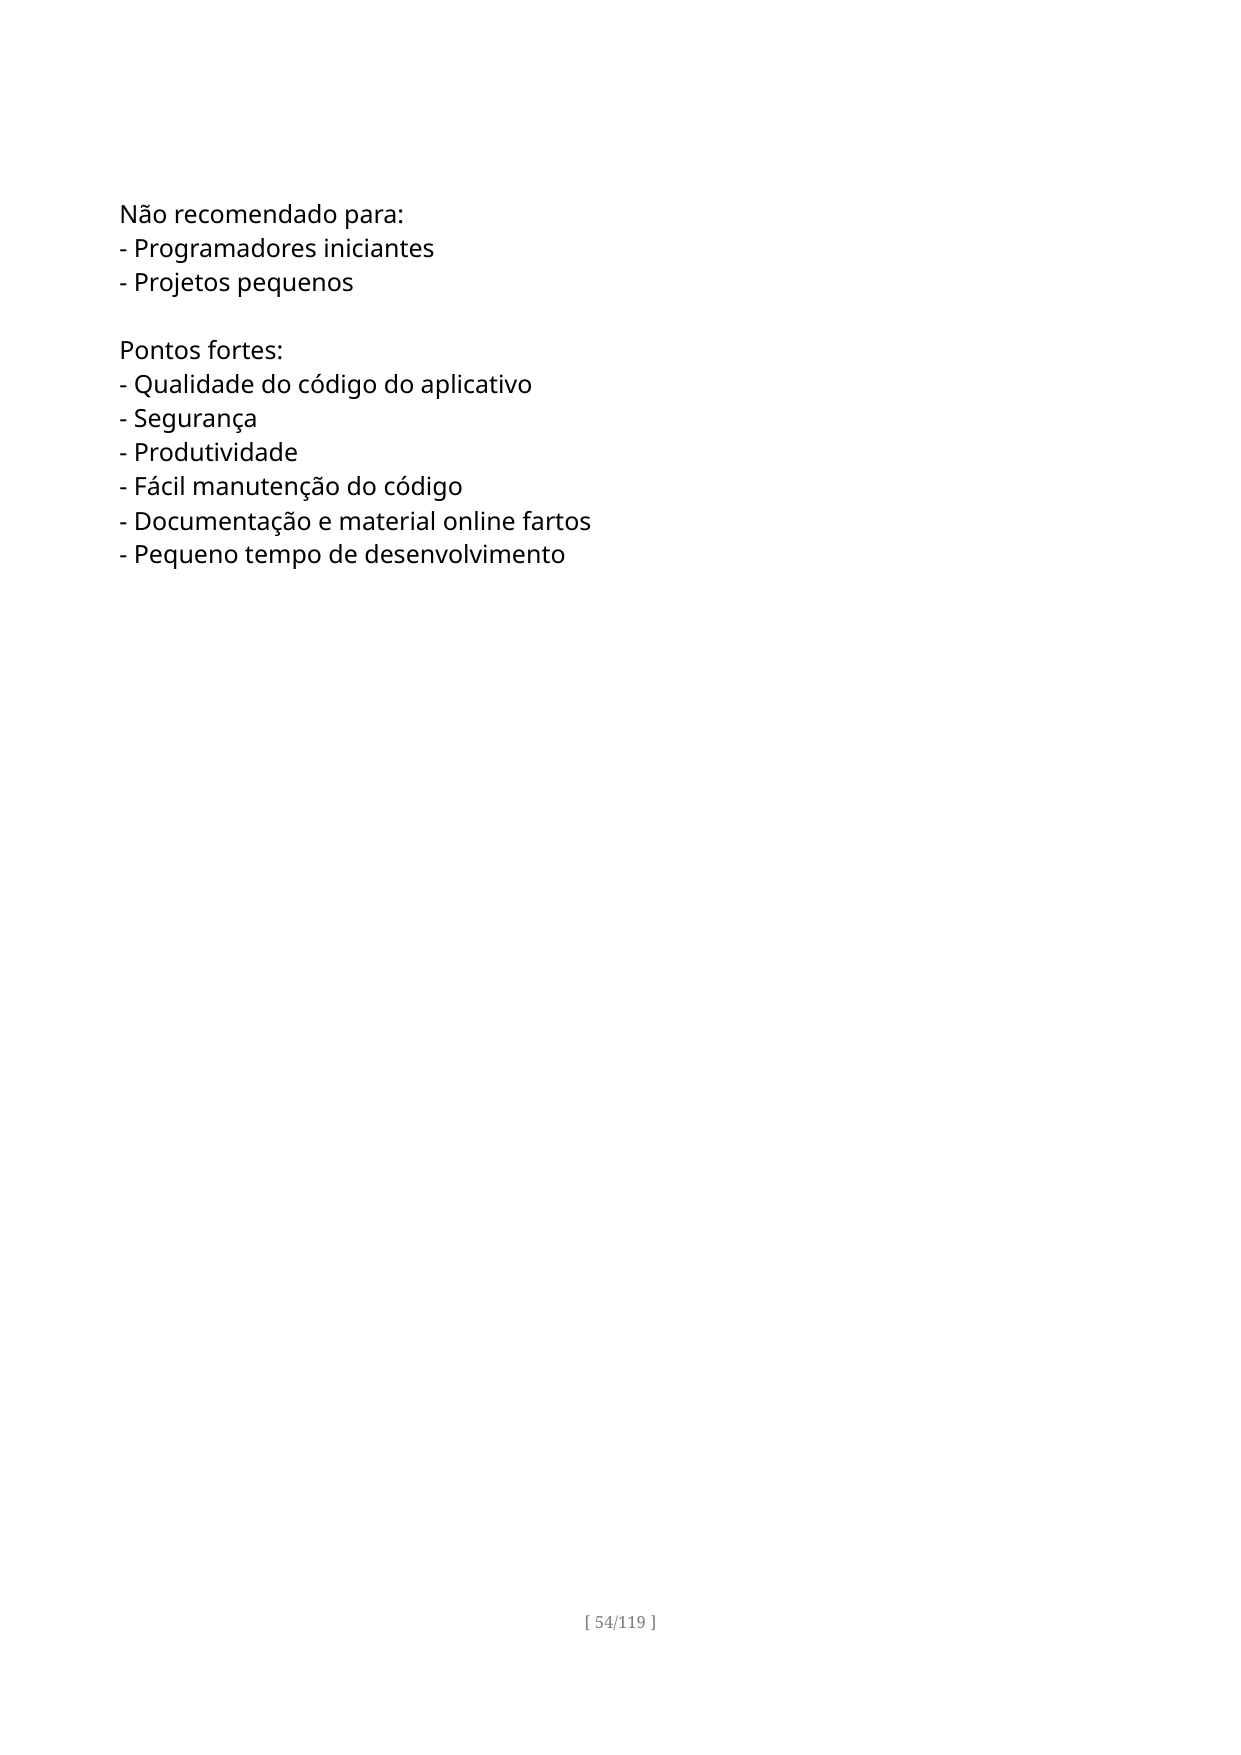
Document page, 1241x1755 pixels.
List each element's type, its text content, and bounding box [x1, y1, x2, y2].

text - Qualidade do código do aplicativo [113, 367, 1128, 401]
text - Fácil manutenção do código [113, 469, 1128, 503]
text - Pequeno tempo de desenvolvimento [113, 537, 1128, 571]
text - Produtividade [113, 435, 1128, 469]
text - Programadores iniciantes [113, 231, 1128, 265]
text Não recomendado para: [113, 197, 1128, 231]
text - Documentação e material online fartos [113, 503, 1128, 537]
text - Segurança [113, 401, 1128, 435]
text - Projetos pequenos [113, 265, 1128, 299]
text Pontos fortes: [113, 333, 1128, 367]
